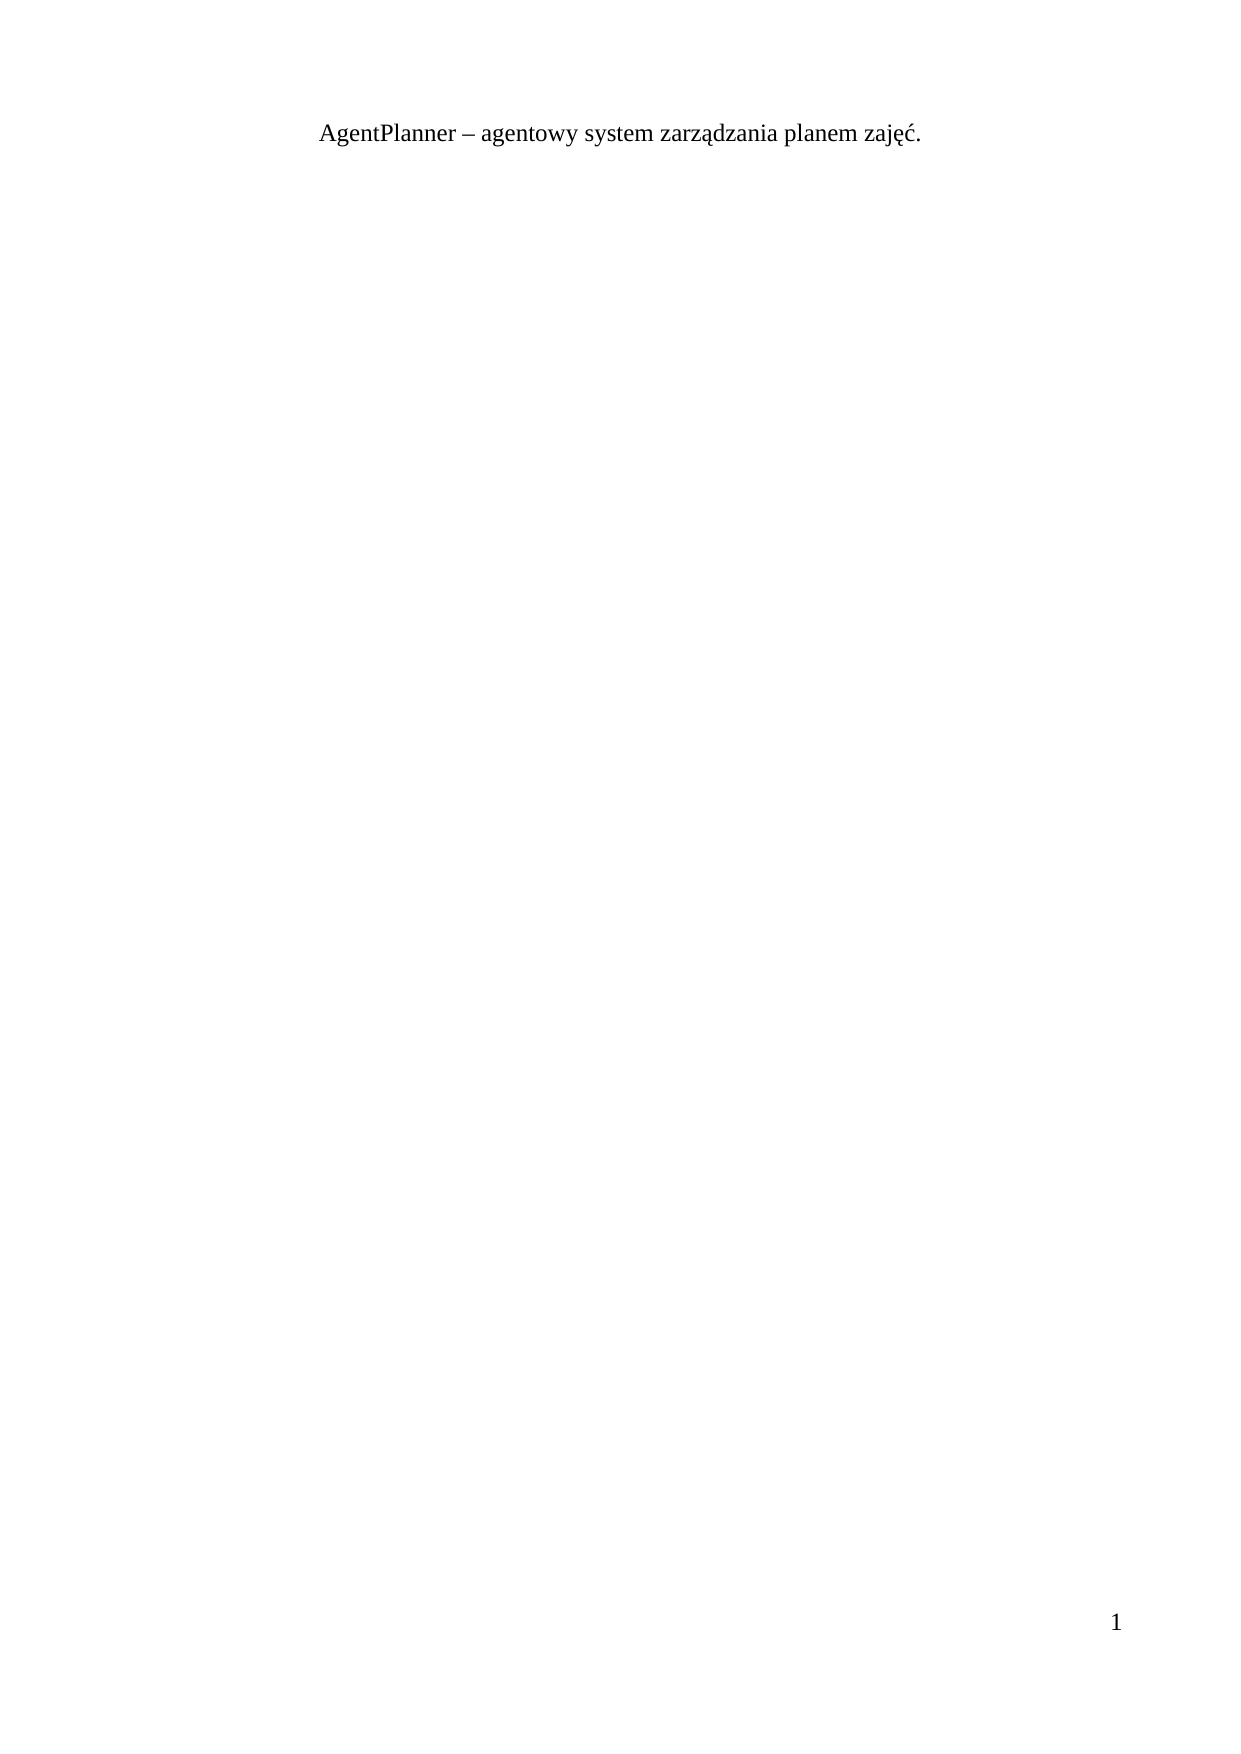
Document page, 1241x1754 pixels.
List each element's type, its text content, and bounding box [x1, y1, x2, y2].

text AgentPlanner – agentowy system zarządzania planem zajęć. [118, 118, 1122, 147]
